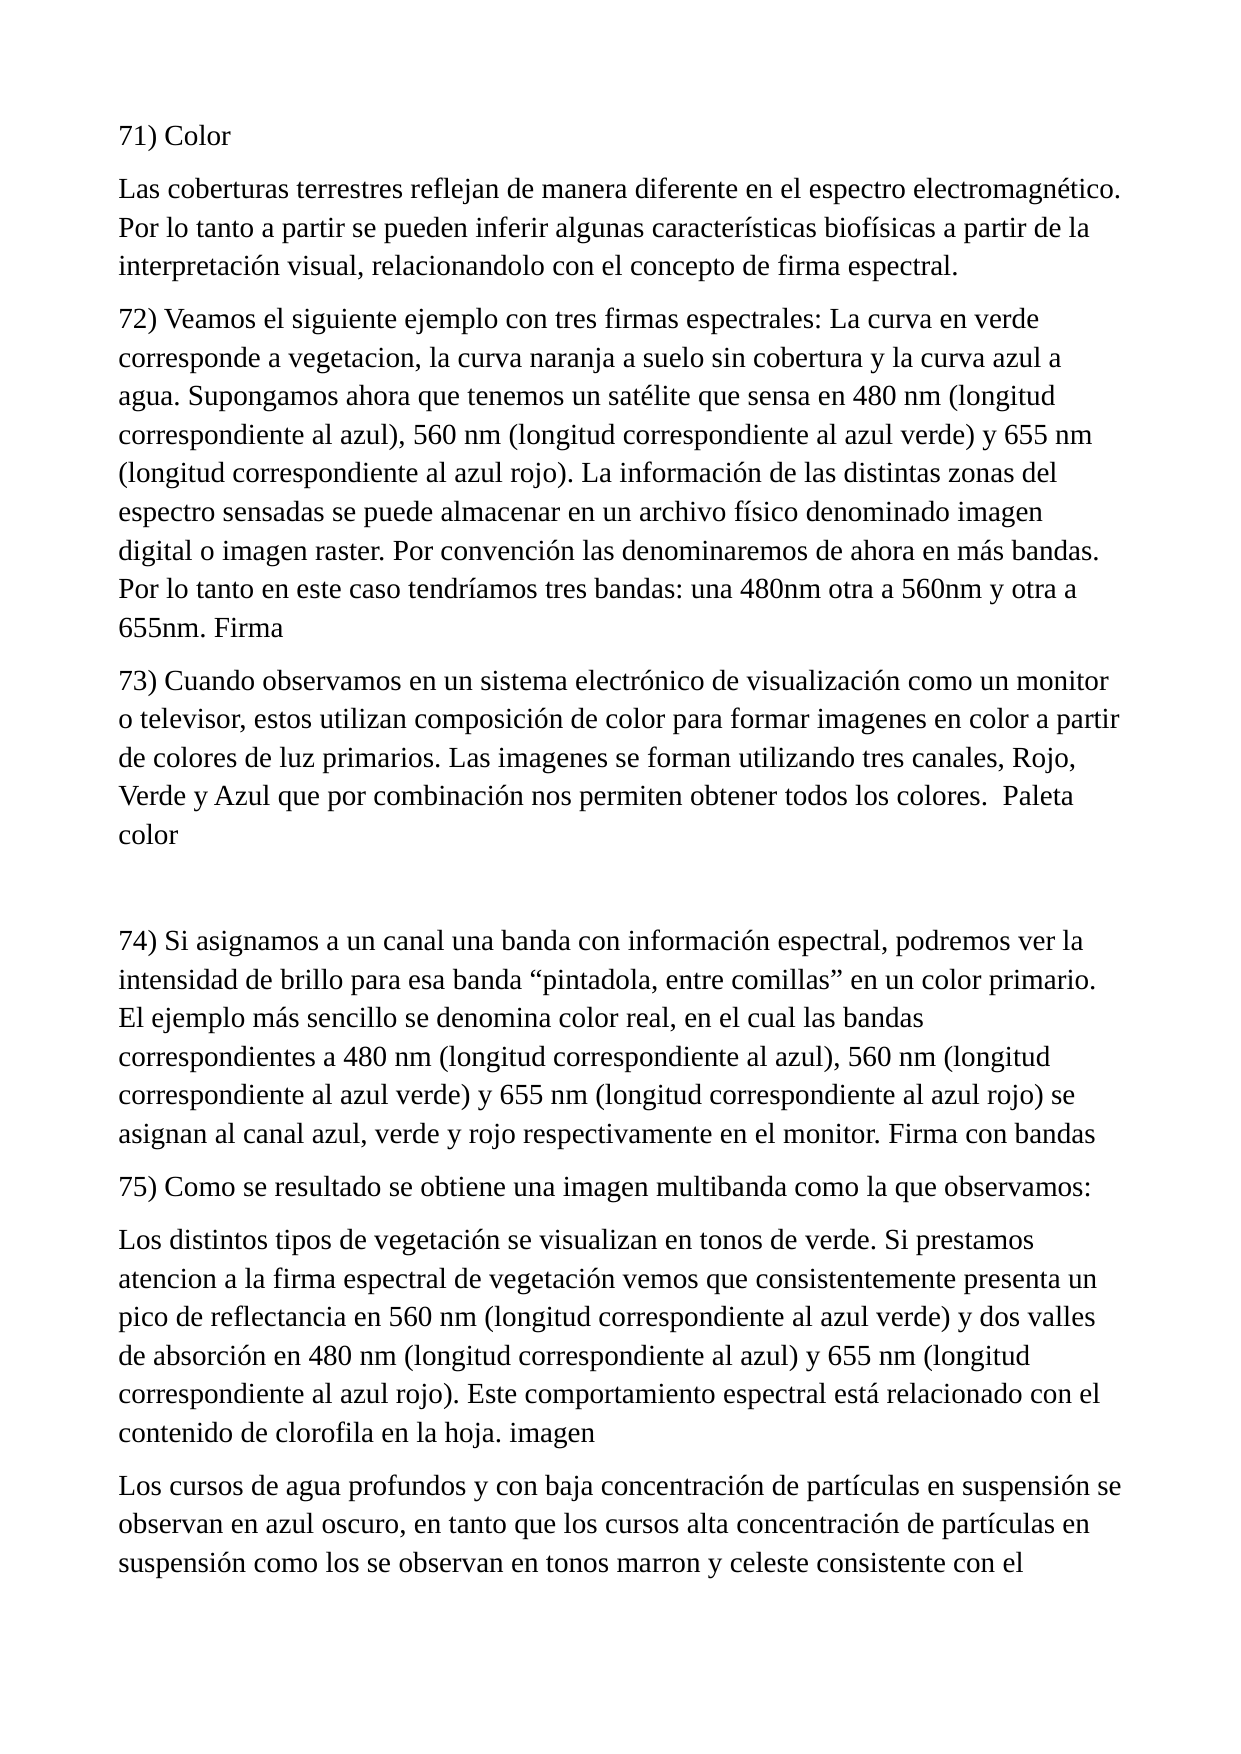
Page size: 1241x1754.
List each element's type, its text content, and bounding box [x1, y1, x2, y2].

text Las coberturas terrestres reflejan de manera diferente en el espectro electromagnético. Por lo tanto a partir se pueden inferir algunas características biofísicas a partir de la interpretación visual, relacionandolo con el concepto de firma espectral. [118, 171, 1122, 282]
text 72) Veamos el siguiente ejemplo con tres firmas espectrales: La curva en verde corresponde a vegetacion, la curva naranja a suelo sin cobertura y la curva azul a agua. Supongamos ahora que tenemos un satélite que sensa en 480 nm (longitud correspondiente al azul), 560 nm (longitud correspondiente al azul verde) y 655 nm (longitud correspondiente al azul rojo). La información de las distintas zonas del espectro sensadas se puede almacenar en un archivo físico denominado imagen digital o imagen raster. Por convención las denominaremos de ahora en más bandas. Por lo tanto en este caso tendríamos tres bandas: una 480nm otra a 560nm y otra a 655nm. Firma [118, 301, 1122, 643]
text Los distintos tipos de vegetación se visualizan en tonos de verde. Si prestamos atencion a la firma espectral de vegetación vemos que consistentemente presenta un pico de reflectancia en 560 nm (longitud correspondiente al azul verde) y dos valles de absorción en 480 nm (longitud correspondiente al azul) y 655 nm (longitud correspondiente al azul rojo). Este comportamiento espectral está relacionado con el contenido de clorofila en la hoja. imagen [118, 1222, 1122, 1448]
text Los cursos de agua profundos y con baja concentración de partículas en suspensión se observan en azul oscuro, en tanto que los cursos alta concentración de partículas en suspensión como los se observan en tonos marron y celeste consistente con el [118, 1468, 1122, 1579]
text 71) Color [118, 118, 1122, 152]
text 73) Cuando observamos en un sistema electrónico de visualización como un monitor o televisor, estos utilizan composición de color para formar imagenes en color a partir de colores de luz primarios. Las imagenes se forman utilizando tres canales, Rojo, Verde y Azul que por combinación nos permiten obtener todos los colores. Paleta color [118, 663, 1122, 851]
text 74) Si asignamos a un canal una banda con información espectral, podremos ver la intensidad de brillo para esa banda “pintadola, entre comillas” en un color primario. El ejemplo más sencillo se denomina color real, en el cual las bandas correspondientes a 480 nm (longitud correspondiente al azul), 560 nm (longitud correspondiente al azul verde) y 655 nm (longitud correspondiente al azul rojo) se asignan al canal azul, verde y rojo respectivamente en el monitor. Firma con bandas [118, 923, 1122, 1149]
text 75) Como se resultado se obtiene una imagen multibanda como la que observamos: [118, 1169, 1122, 1203]
